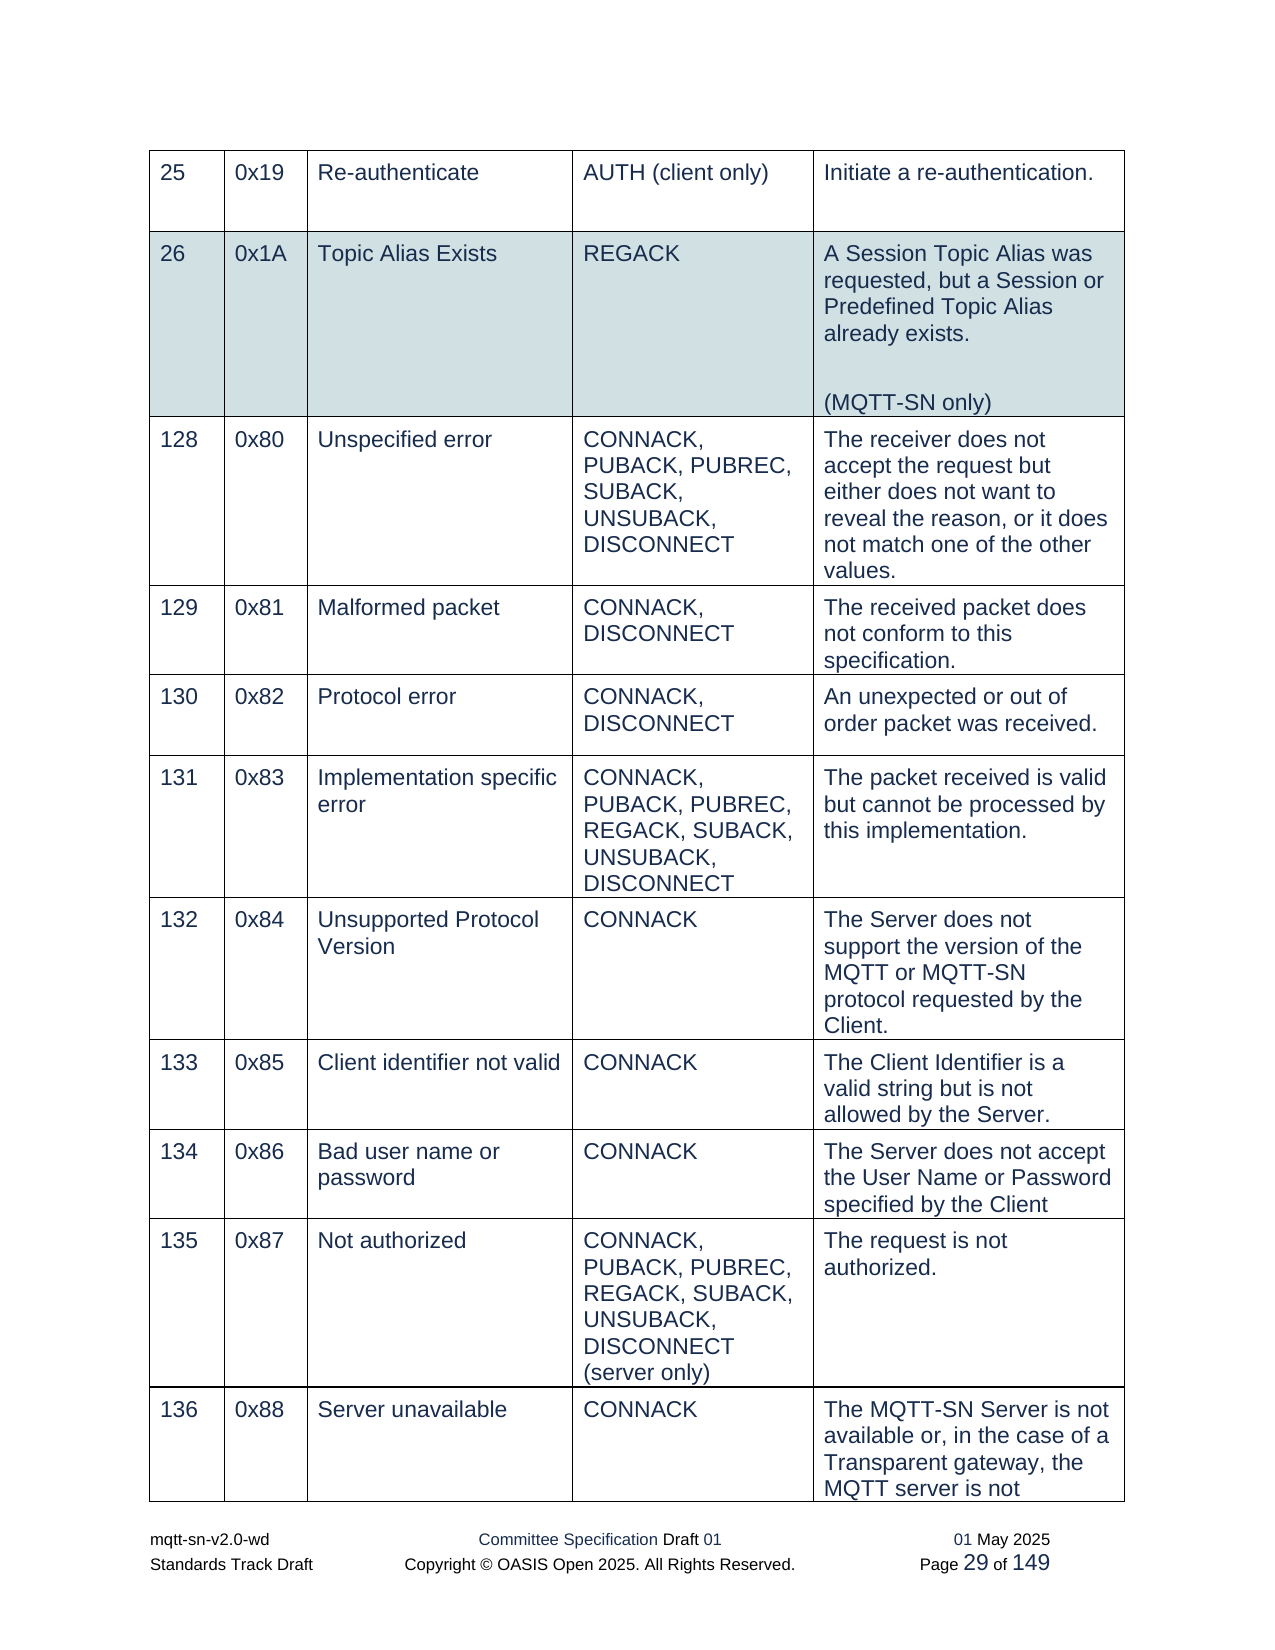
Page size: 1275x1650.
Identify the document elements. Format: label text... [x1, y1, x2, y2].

table_cell 25 [150, 151, 224, 231]
table_cell REGACK [573, 232, 813, 416]
table_cell 136 [150, 1388, 224, 1501]
table_cell 129 [150, 586, 224, 674]
table_cell 135 [150, 1219, 224, 1386]
table_cell CONNACK [573, 1040, 813, 1128]
table_cell 133 [150, 1040, 224, 1128]
table_cell 131 [150, 756, 224, 897]
table_cell CONNACK, PUBACK, PUBREC, SUBACK, UNSUBACK, DISCONNECT [573, 417, 813, 584]
table_cell The Server does not support the version of the MQTT or MQTT-SN protocol requested by the Client. [814, 898, 1124, 1039]
table_cell The packet received is valid but cannot be processed by this implementation. [814, 756, 1124, 897]
table_cell CONNACK, DISCONNECT [573, 675, 813, 755]
table_cell 0x19 [225, 151, 307, 231]
table_cell CONNACK, DISCONNECT [573, 586, 813, 674]
table_cell The request is not authorized. [814, 1219, 1124, 1386]
table_cell 0x87 [225, 1219, 307, 1386]
table_cell 0x84 [225, 898, 307, 1039]
table_cell CONNACK [573, 898, 813, 1039]
table_cell 0x82 [225, 675, 307, 755]
table_cell The received packet does not conform to this specification. [814, 586, 1124, 674]
table_cell Server unavailable [308, 1388, 572, 1501]
table_cell The Client Identifier is a valid string but is not allowed by the Server. [814, 1040, 1124, 1128]
table_cell CONNACK, PUBACK, PUBREC, REGACK, SUBACK, UNSUBACK, DISCONNECT [573, 756, 813, 897]
table_cell An unexpected or out of order packet was received. [814, 675, 1124, 755]
table_cell Initiate a re-authentication. [814, 151, 1124, 231]
table_cell 128 [150, 417, 224, 584]
table_cell 0x81 [225, 586, 307, 674]
table_cell 0x88 [225, 1388, 307, 1501]
table_cell Unspecified error [308, 417, 572, 584]
table_cell 0x83 [225, 756, 307, 897]
table_cell Implementation specific error [308, 756, 572, 897]
table_cell 26 [150, 232, 224, 416]
table_cell Topic Alias Exists [308, 232, 572, 416]
table_cell Unsupported Protocol Version [308, 898, 572, 1039]
table_cell The MQTT-SN Server is not available or, in the case of a Transparent gateway, the MQTT server is not [814, 1388, 1124, 1501]
table_cell AUTH (client only) [573, 151, 813, 231]
table_cell 130 [150, 675, 224, 755]
table_cell Re-authenticate [308, 151, 572, 231]
table_cell The Server does not accept the User Name or Password specified by the Client [814, 1130, 1124, 1218]
table_cell CONNACK [573, 1130, 813, 1218]
table_cell 132 [150, 898, 224, 1039]
table_cell A Session Topic Alias was requested, but a Session or Predefined Topic Alias already exists. (MQTT-SN only) [814, 232, 1124, 416]
table_cell 134 [150, 1130, 224, 1218]
table_cell CONNACK [573, 1388, 813, 1501]
table_cell Protocol error [308, 675, 572, 755]
table_cell 0x80 [225, 417, 307, 584]
table_cell The receiver does not accept the request but either does not want to reveal the reason, or it does not match one of the other values. [814, 417, 1124, 584]
table_cell 0x86 [225, 1130, 307, 1218]
table_cell Client identifier not valid [308, 1040, 572, 1128]
table_cell 0x1A [225, 232, 307, 416]
table_cell CONNACK, PUBACK, PUBREC, REGACK, SUBACK, UNSUBACK, DISCONNECT (server only) [573, 1219, 813, 1386]
table_cell 0x85 [225, 1040, 307, 1128]
table_cell Not authorized [308, 1219, 572, 1386]
table_cell Malformed packet [308, 586, 572, 674]
table_cell Bad user name or password [308, 1130, 572, 1218]
